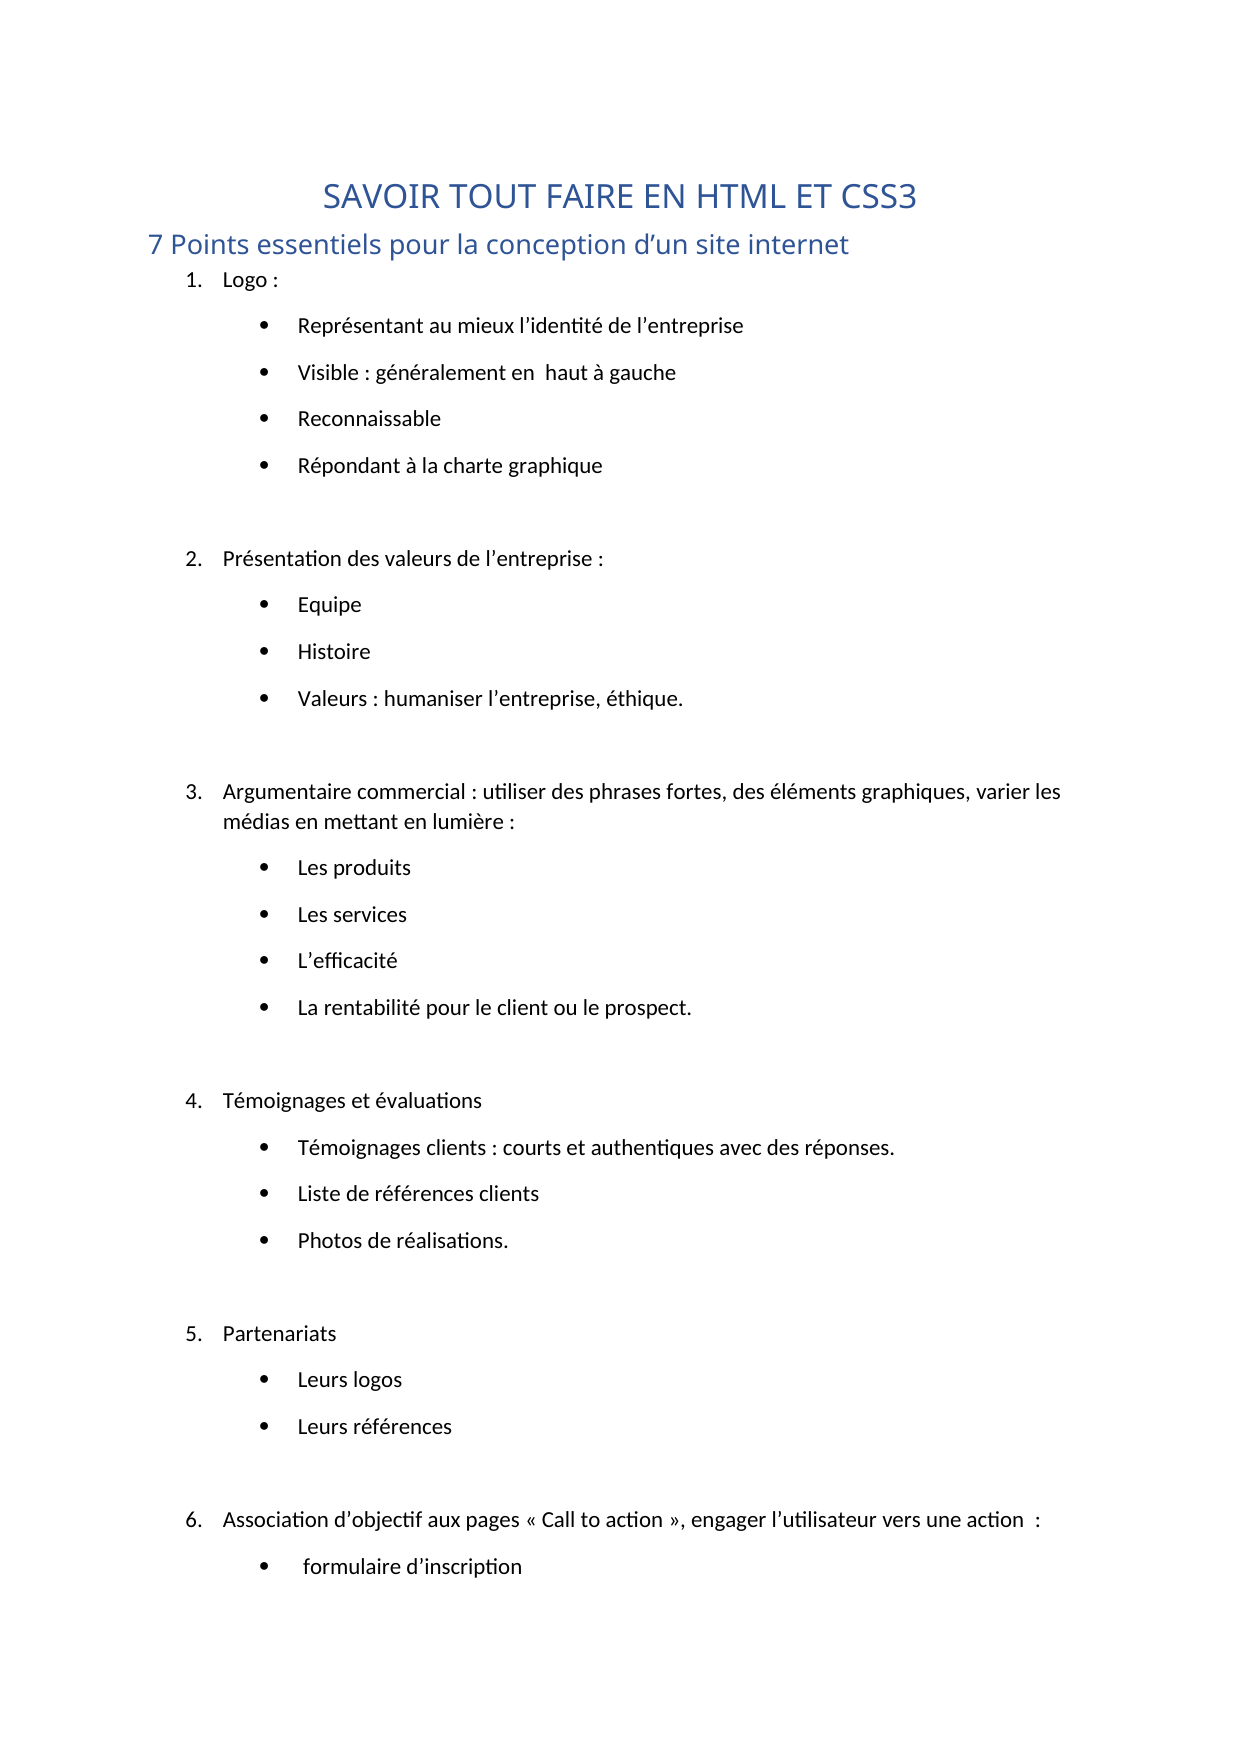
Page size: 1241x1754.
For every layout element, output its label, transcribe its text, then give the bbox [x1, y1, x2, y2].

list Reconnaissable [260, 404, 1093, 432]
list Les services [260, 900, 1093, 928]
list Témoignages clients : courts et authentiques avec des réponses. [260, 1133, 1093, 1161]
list Visible : généralement en haut à gauche [260, 358, 1093, 386]
list Leurs références [260, 1412, 1093, 1440]
list Leurs logos [260, 1366, 1093, 1393]
list Témoignages et évaluations [185, 1086, 1093, 1114]
subtitle SAVOIR TOUT FAIRE EN HTML ET CSS3 [148, 173, 1093, 218]
list Répondant à la charte graphique [260, 451, 1093, 479]
list Les produits [260, 853, 1093, 881]
list Association d’objectif aux pages « Call to action », engager l’utilisateur vers une action : [185, 1505, 1093, 1533]
list Histoire [260, 637, 1093, 665]
list Valeurs : humaniser l’entreprise, éthique. [260, 684, 1093, 712]
list Partenariats [185, 1319, 1093, 1347]
list Logo : [185, 265, 1093, 293]
list L’efficacité [260, 946, 1093, 974]
list La rentabilité pour le client ou le prospect. [260, 993, 1093, 1021]
list Liste de références clients [260, 1179, 1093, 1207]
list Equipe [260, 591, 1093, 619]
list Argumentaire commercial : utiliser des phrases fortes, des éléments graphiques, varier les médias en mettant en lumière : [185, 777, 1093, 835]
list Photos de réalisations. [260, 1226, 1093, 1254]
list formulaire d’inscription [260, 1552, 1093, 1580]
list Présentation des valeurs de l’entreprise : [185, 544, 1093, 572]
list Représentant au mieux l’identité de l’entreprise [260, 311, 1093, 339]
subtitle 7 Points essentiels pour la conception d’un site internet [148, 225, 1093, 262]
